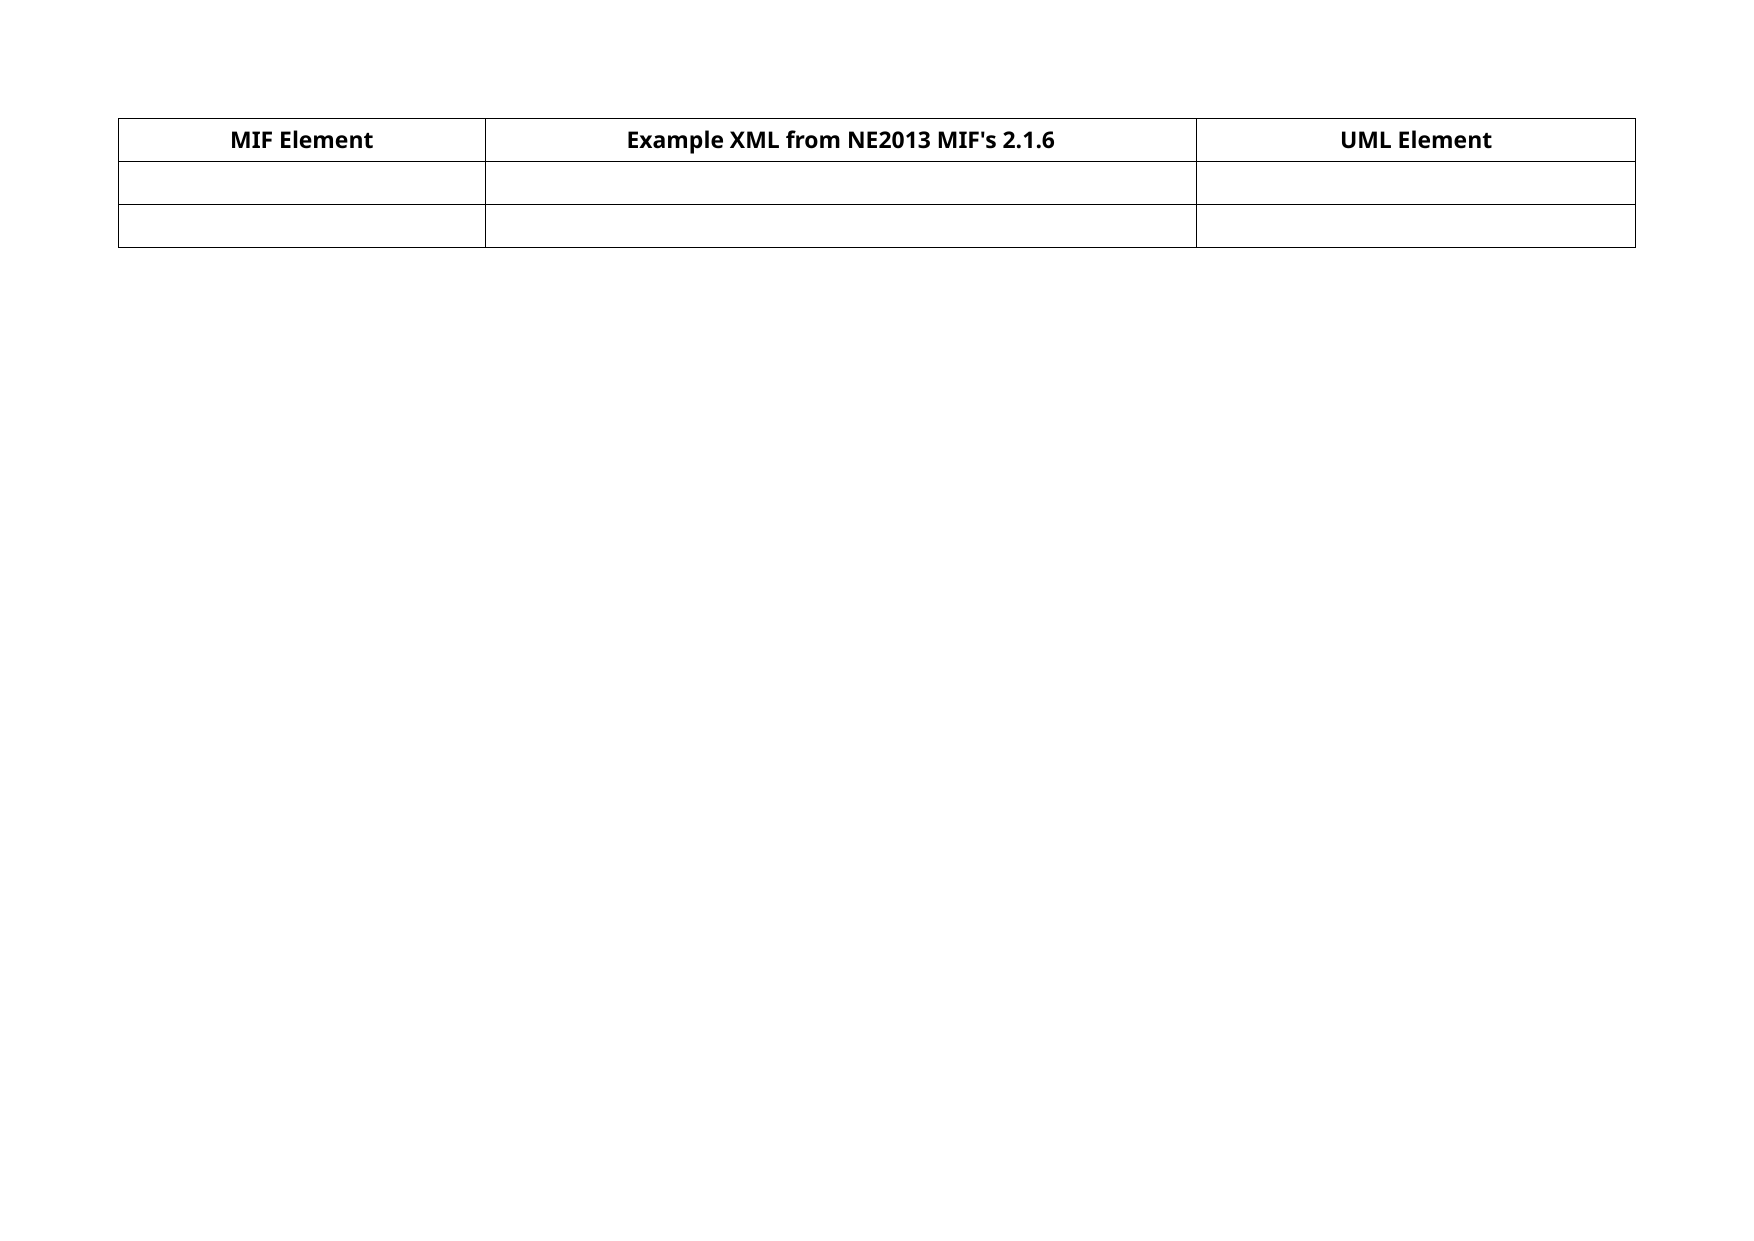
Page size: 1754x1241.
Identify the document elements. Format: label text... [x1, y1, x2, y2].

table_cell [119, 162, 485, 204]
table_cell [119, 205, 485, 247]
table_header MIF Element [119, 119, 485, 161]
table_header UML Element [1197, 119, 1635, 161]
table_header Example XML from NE2013 MIF's 2.1.6 [486, 119, 1196, 161]
table_cell [486, 162, 1196, 204]
table_cell [1197, 205, 1635, 247]
table_cell [1197, 162, 1635, 204]
table_cell [486, 205, 1196, 247]
